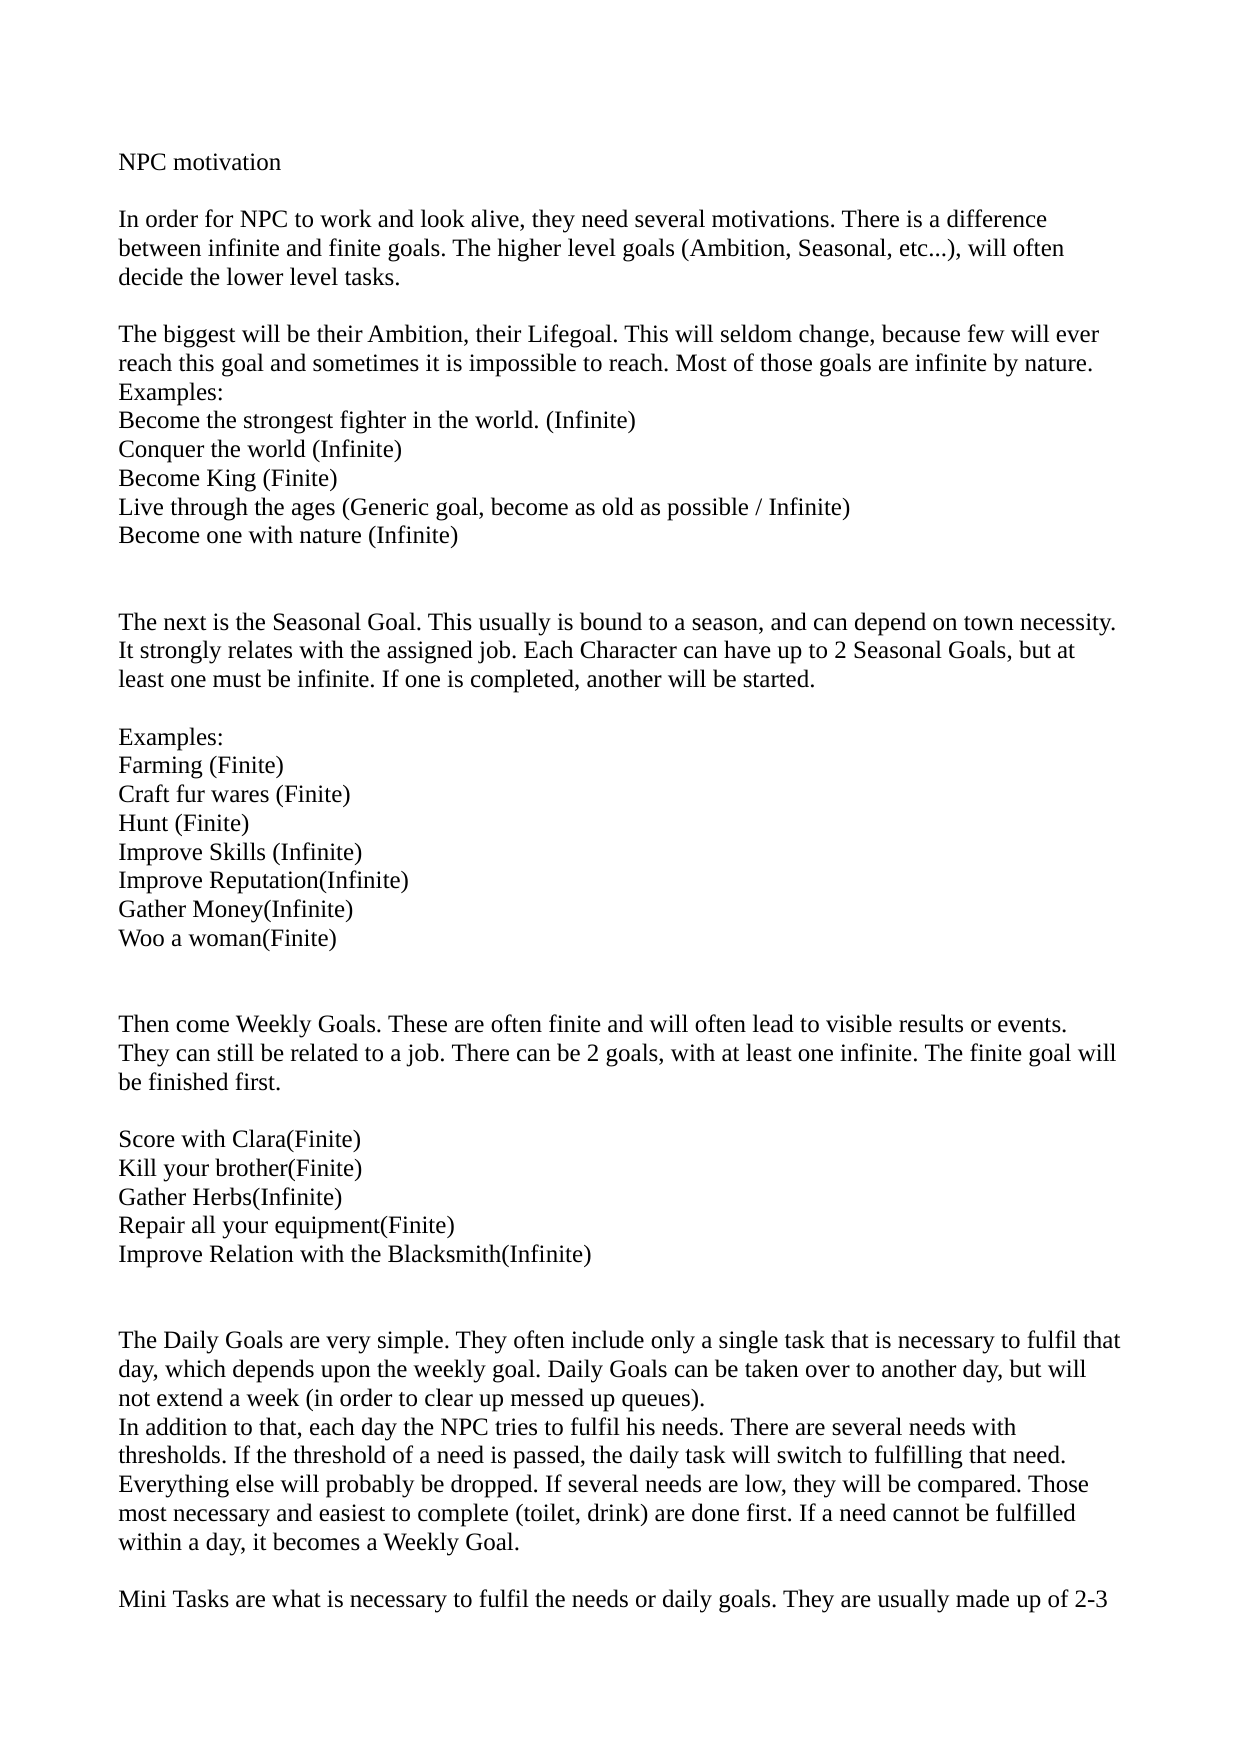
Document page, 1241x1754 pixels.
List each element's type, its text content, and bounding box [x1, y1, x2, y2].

text Become the strongest fighter in the world. (Infinite) [118, 406, 1122, 434]
text Become King (Finite) [118, 463, 1122, 492]
text Woo a woman(Finite) [118, 923, 1122, 952]
text Mini Tasks are what is necessary to fulfil the needs or daily goals. They are usually made up of 2-3 [118, 1584, 1122, 1613]
text Conquer the world (Infinite) [118, 434, 1122, 463]
text Improve Relation with the Blacksmith(Infinite) [118, 1239, 1122, 1268]
text Repair all your equipment(Finite) [118, 1211, 1122, 1239]
text NPC motivation [118, 147, 1122, 176]
text Gather Herbs(Infinite) [118, 1182, 1122, 1211]
text The biggest will be their Ambition, their Lifegoal. This will seldom change, because few will ever reach this goal and sometimes it is impossible to reach. Most of those goals are infinite by nature. [118, 319, 1122, 377]
text Improve Skills (Infinite) [118, 837, 1122, 866]
text Farming (Finite) [118, 751, 1122, 779]
text Live through the ages (Generic goal, become as old as possible / Infinite) [118, 492, 1122, 521]
text Examples: [118, 377, 1122, 406]
text Then come Weekly Goals. These are often finite and will often lead to visible results or events. They can still be related to a job. There can be 2 goals, with at least one infinite. The finite goal will be finished first. [118, 1009, 1122, 1096]
text Score with Clara(Finite) [118, 1124, 1122, 1153]
text The Daily Goals are very simple. They often include only a single task that is necessary to fulfil that day, which depends upon the weekly goal. Daily Goals can be taken over to another day, but will not extend a week (in order to clear up messed up queues). [118, 1326, 1122, 1412]
text In order for NPC to work and look alive, they need several motivations. There is a difference between infinite and finite goals. The higher level goals (Ambition, Seasonal, etc...), will often decide the lower level tasks. [118, 204, 1122, 291]
text Become one with nature (Infinite) [118, 521, 1122, 549]
text Improve Reputation(Infinite) [118, 866, 1122, 894]
text Kill your brother(Finite) [118, 1153, 1122, 1182]
text Examples: [118, 722, 1122, 751]
text Craft fur wares (Finite) [118, 779, 1122, 808]
text In addition to that, each day the NPC tries to fulfil his needs. There are several needs with thresholds. If the threshold of a need is passed, the daily task will switch to fulfilling that need. Everything else will probably be dropped. If several needs are low, they will be compared. Those most necessary and easiest to complete (toilet, drink) are done first. If a need cannot be fulfilled within a day, it becomes a Weekly Goal. [118, 1412, 1122, 1556]
text Hunt (Finite) [118, 808, 1122, 837]
text Gather Money(Infinite) [118, 894, 1122, 923]
text The next is the Seasonal Goal. This usually is bound to a season, and can depend on town necessity. It strongly relates with the assigned job. Each Character can have up to 2 Seasonal Goals, but at least one must be infinite. If one is completed, another will be started. [118, 607, 1122, 693]
